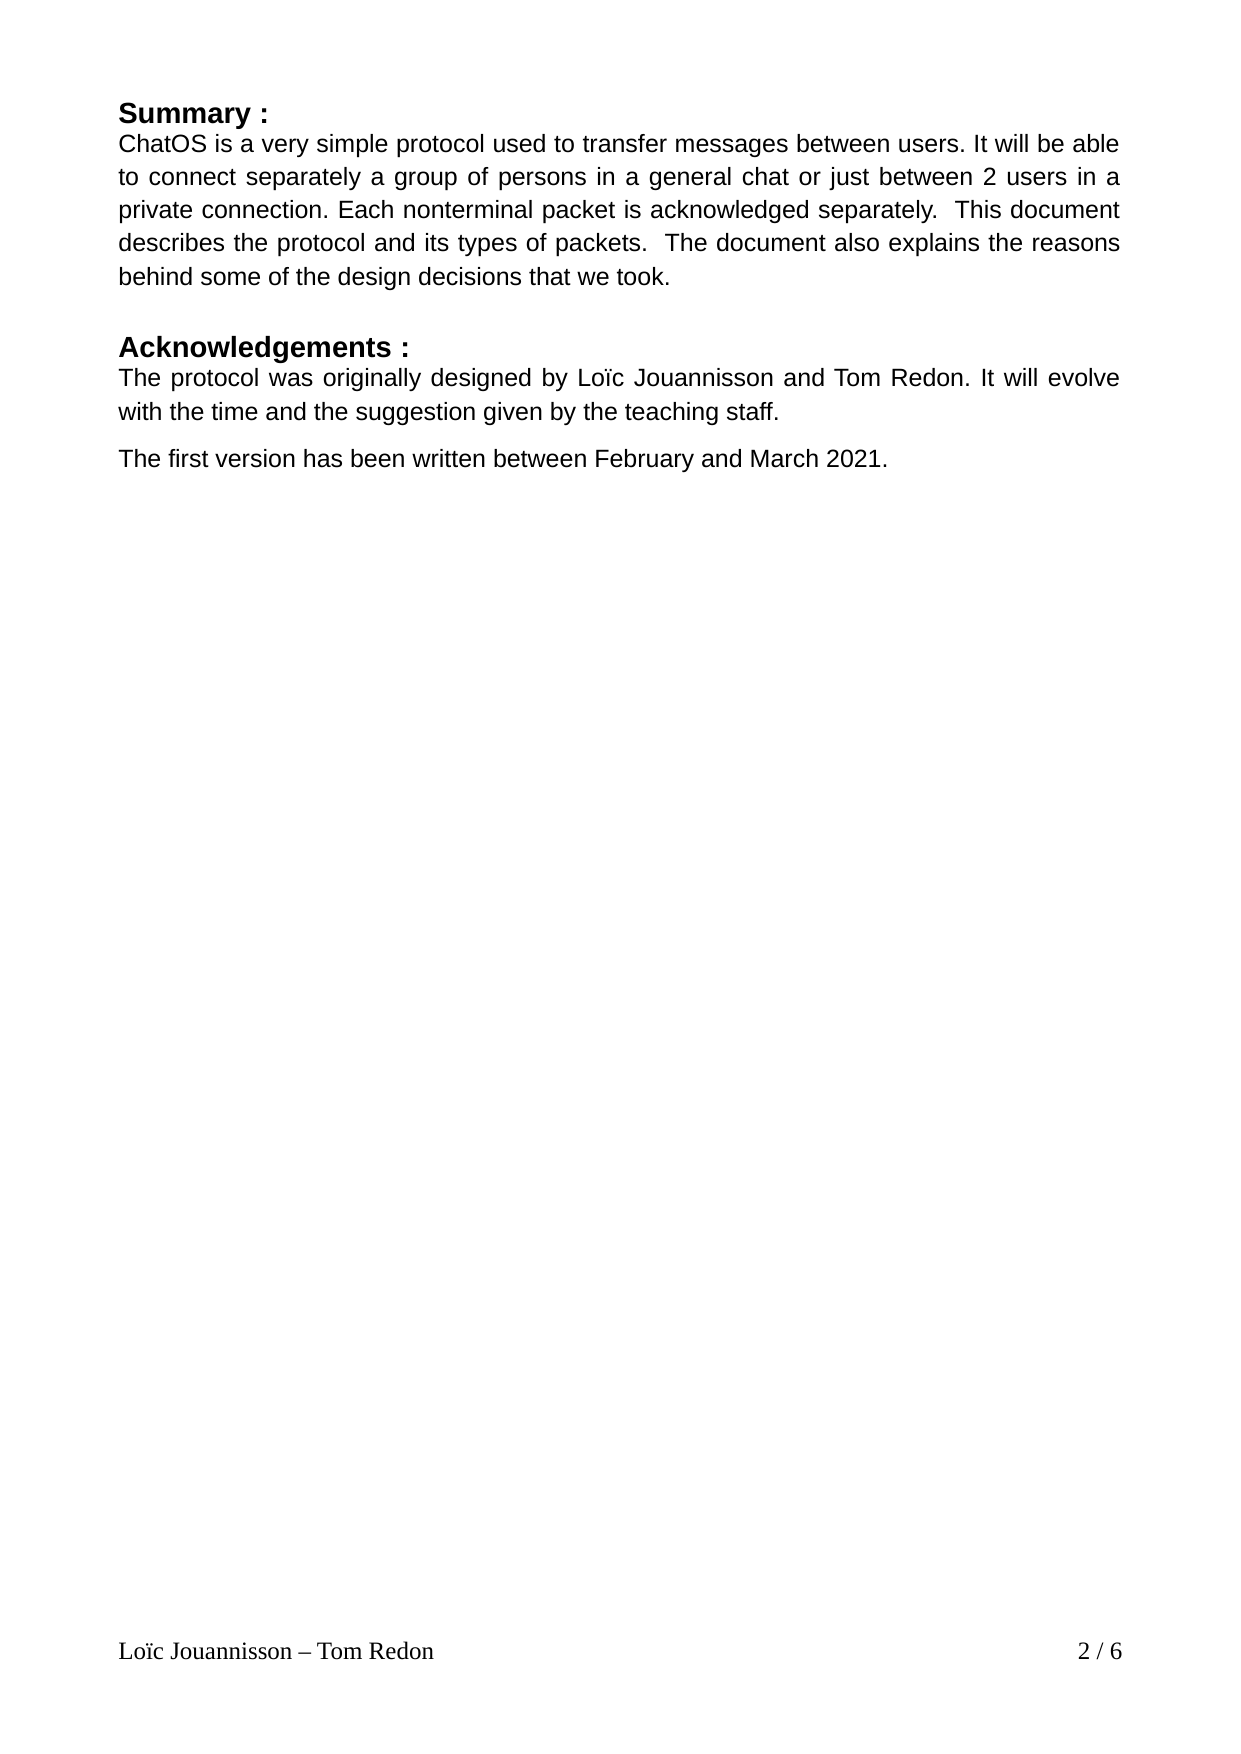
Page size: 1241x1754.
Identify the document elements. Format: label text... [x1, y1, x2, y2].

subtitle Summary : [118, 96, 1122, 129]
text ChatOS is a very simple protocol used to transfer messages between users. It will be able to connect separately a group of persons in a general chat or just between 2 users in a private connection. Each nonterminal packet is acknowledged separately. This document describes the protocol and its types of packets. The document also explains the reasons behind some of the design decisions that we took. [118, 129, 1122, 290]
text The first version has been written between February and March 2021. [118, 444, 1122, 473]
text The protocol was originally designed by Loïc Jouannisson and Tom Redon. It will evolve with the time and the suggestion given by the teaching staff. [118, 363, 1122, 425]
subtitle Acknowledgements : [118, 330, 1122, 363]
